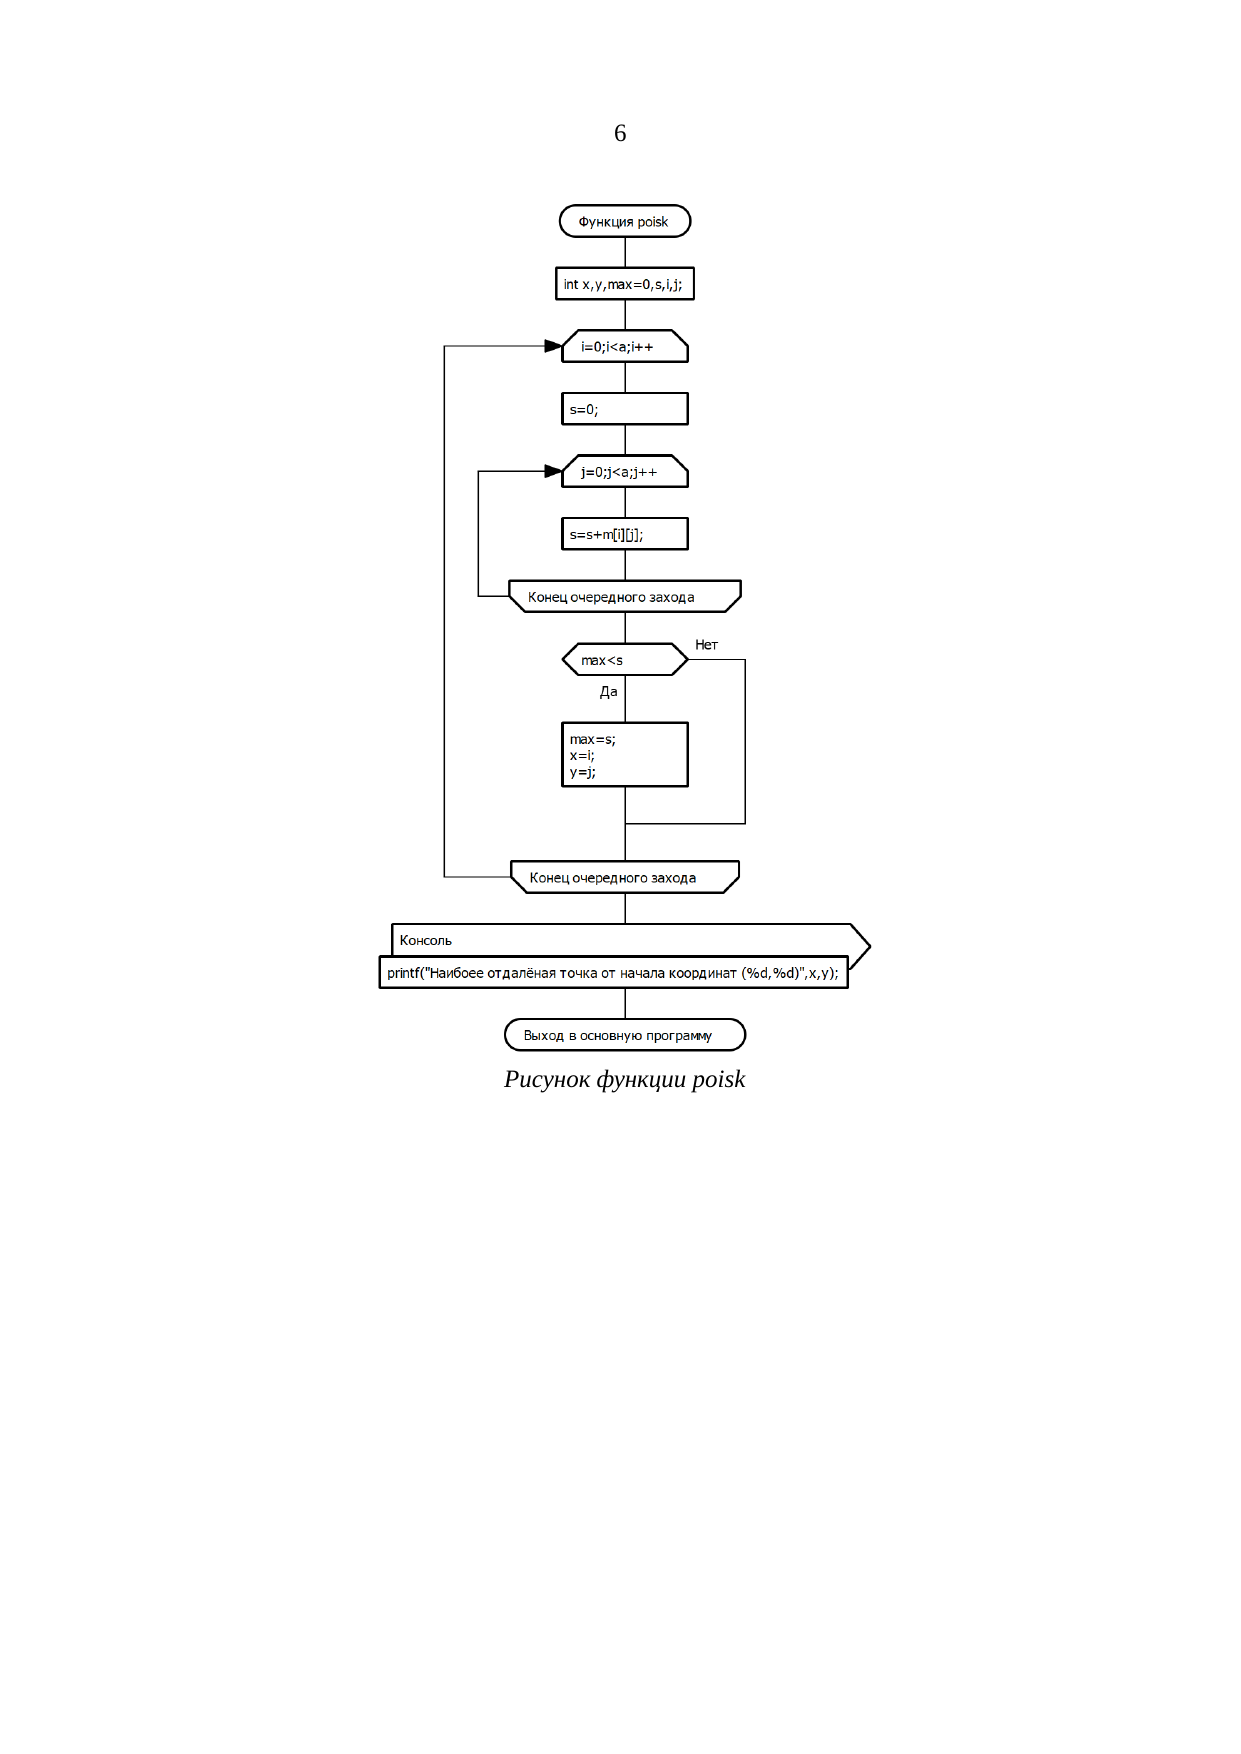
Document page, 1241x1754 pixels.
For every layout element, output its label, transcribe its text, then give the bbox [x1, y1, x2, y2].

text Рисунок функции poisk [367, 1065, 882, 1093]
picture [367, 190, 882, 1065]
